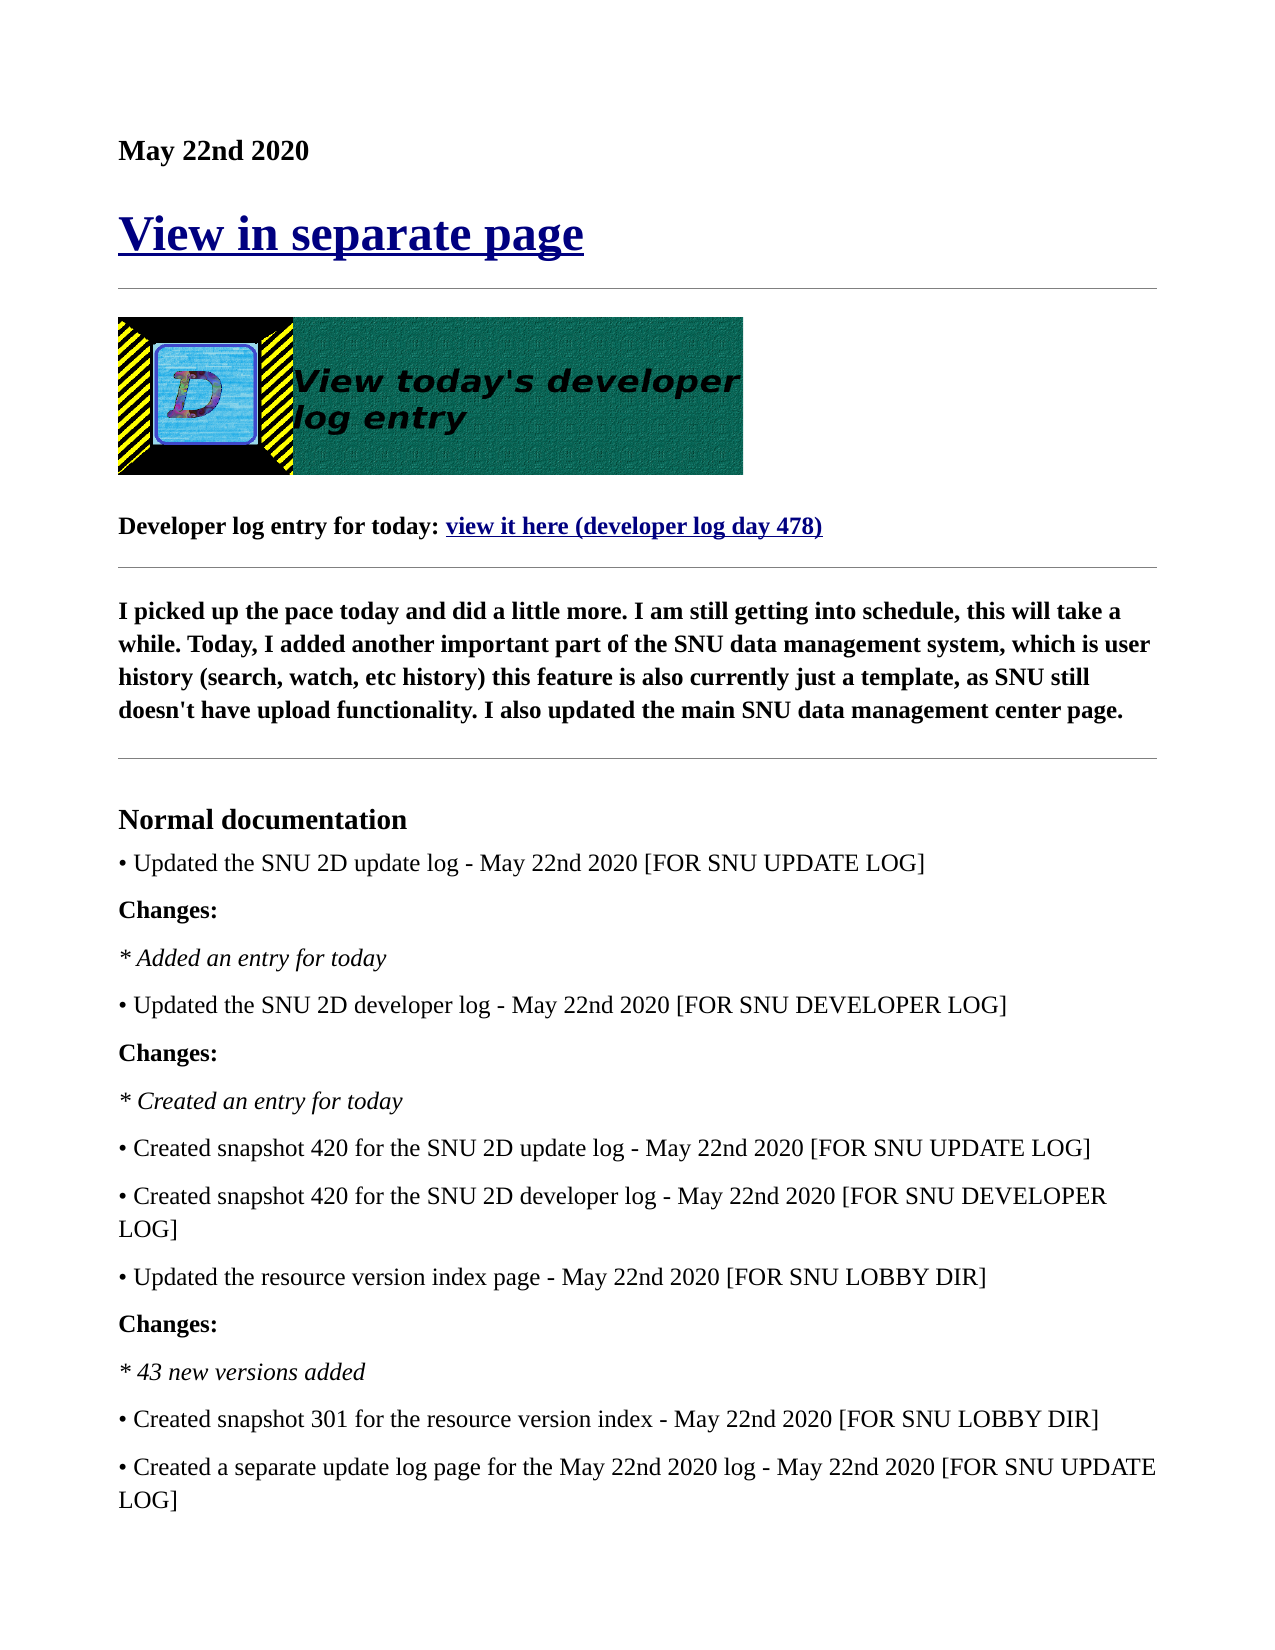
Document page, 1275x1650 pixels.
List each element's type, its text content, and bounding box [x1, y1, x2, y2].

text • Created snapshot 420 for the SNU 2D developer log - May 22nd 2020 [FOR SNU DEVELOPER LOG] [118, 1181, 1157, 1243]
text • Created snapshot 301 for the resource version index - May 22nd 2020 [FOR SNU LOBBY DIR] [118, 1404, 1157, 1433]
text * 43 new versions added [118, 1357, 1157, 1386]
text • Created a separate update log page for the May 22nd 2020 log - May 22nd 2020 [FOR SNU UPDATE LOG] [118, 1452, 1157, 1514]
text Changes: [118, 1038, 1157, 1067]
text • Updated the SNU 2D update log - May 22nd 2020 [FOR SNU UPDATE LOG] [118, 848, 1157, 877]
text Changes: [118, 895, 1157, 924]
text I picked up the pace today and did a little more. I am still getting into schedule, this will take a while. Today, I added another important part of the SNU data management system, which is user history (search, watch, etc history) this feature is also currently just a template, as SNU still doesn't have upload functionality. I also updated the main SNU data management center page. [118, 596, 1157, 724]
text • Created snapshot 420 for the SNU 2D update log - May 22nd 2020 [FOR SNU UPDATE LOG] [118, 1133, 1157, 1162]
subtitle View in separate page [118, 204, 1157, 261]
subtitle Normal documentation [118, 802, 1157, 835]
text * Added an entry for today [118, 943, 1157, 972]
text * Created an entry for today [118, 1086, 1157, 1114]
subtitle Developer log entry for today: view it here (developer log day 478) [118, 511, 1157, 540]
subtitle May 22nd 2020 [118, 133, 1157, 166]
text • Updated the resource version index page - May 22nd 2020 [FOR SNU LOBBY DIR] [118, 1262, 1157, 1290]
text • Updated the SNU 2D developer log - May 22nd 2020 [FOR SNU DEVELOPER LOG] [118, 991, 1157, 1019]
text Changes: [118, 1309, 1157, 1338]
picture [118, 317, 744, 475]
